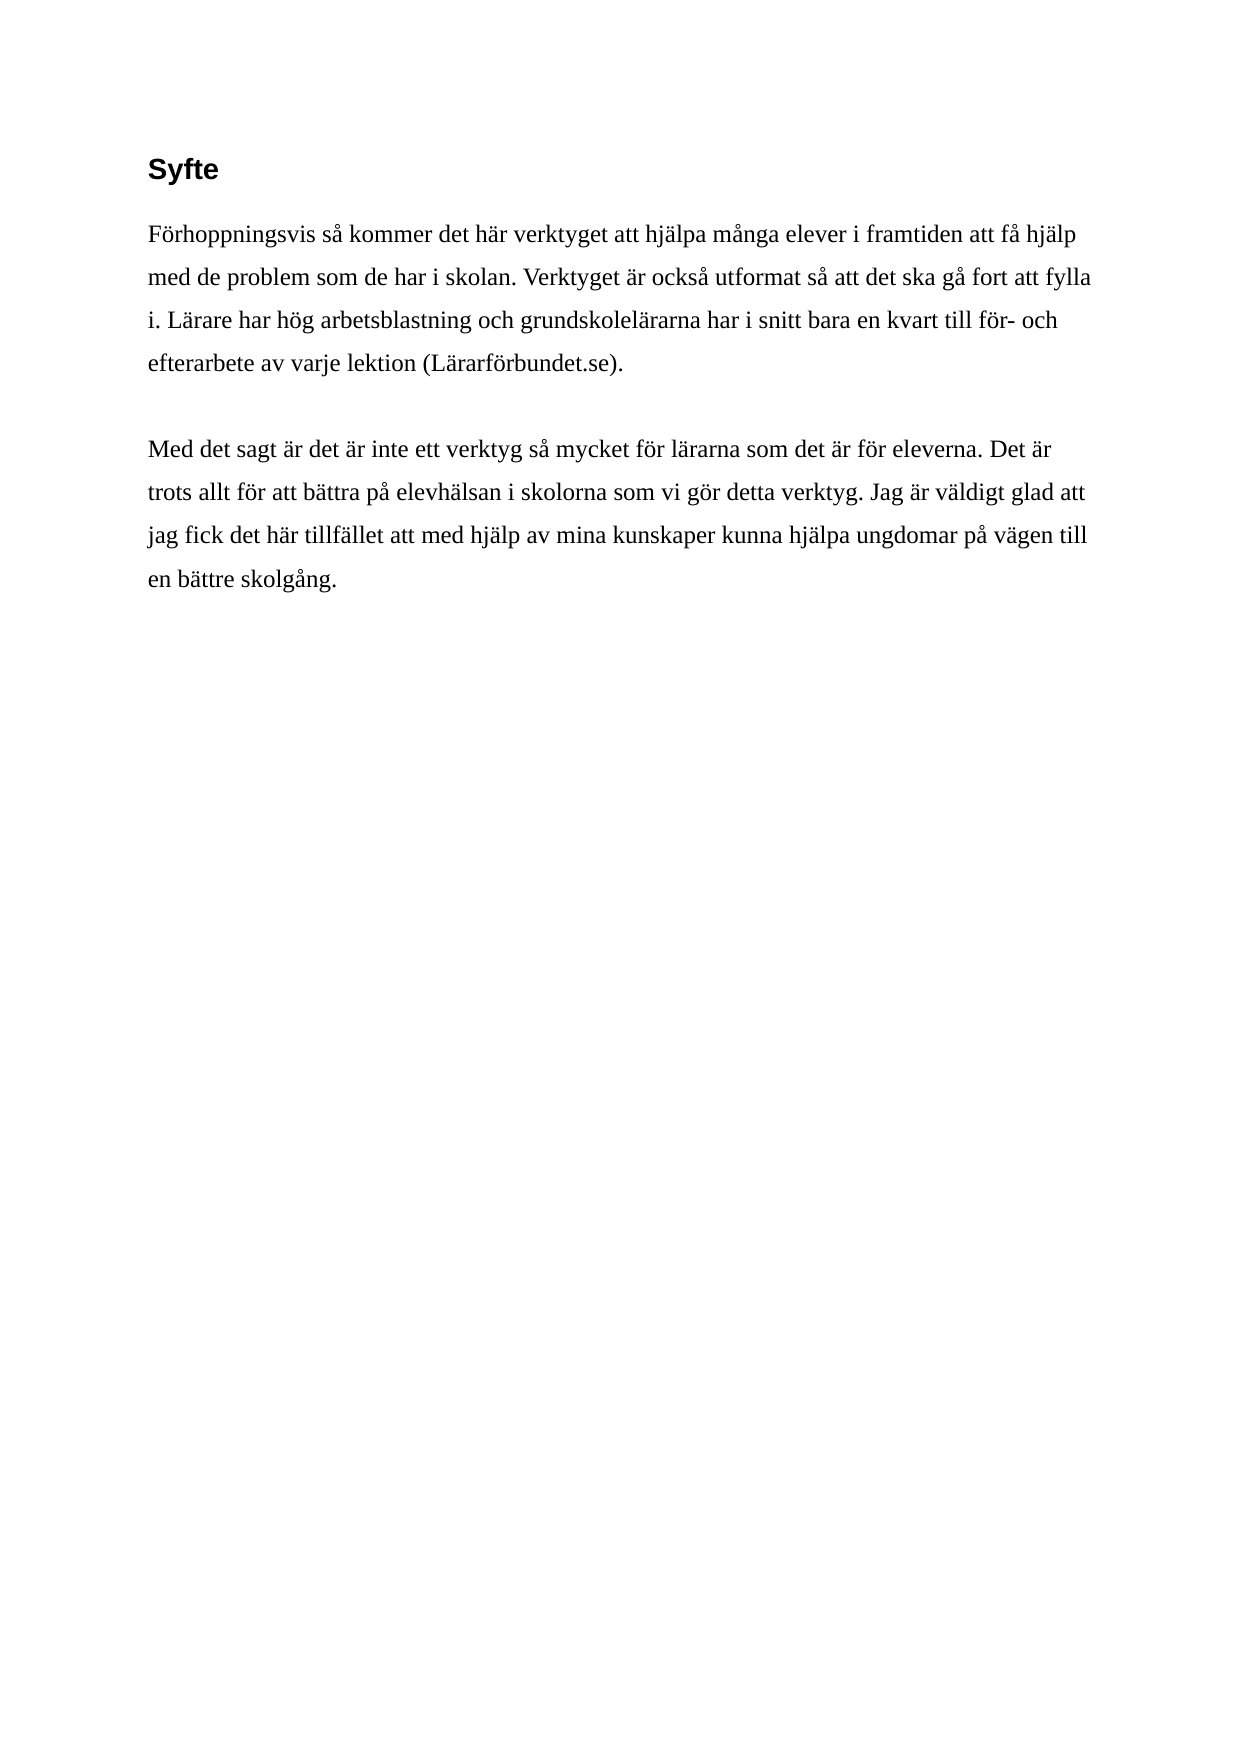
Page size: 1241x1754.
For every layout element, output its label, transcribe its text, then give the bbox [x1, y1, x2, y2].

text Med det sagt är det är inte ett verktyg så mycket för lärarna som det är för eleverna. Det är trots allt för att bättra på elevhälsan i skolorna som vi gör detta verktyg. Jag är väldigt glad att jag fick det här tillfället att med hjälp av mina kunskaper kunna hjälpa ungdomar på vägen till en bättre skolgång. [148, 434, 1092, 592]
text Syfte [148, 152, 1092, 185]
text Förhoppningsvis så kommer det här verktyget att hjälpa många elever i framtiden att få hjälp med de problem som de har i skolan. Verktyget är också utformat så att det ska gå fort att fylla i. Lärare har hög arbetsblastning och grundskolelärarna har i snitt bara en kvart till för- och efterarbete av varje lektion (Lärarförbundet.se). [148, 219, 1092, 377]
